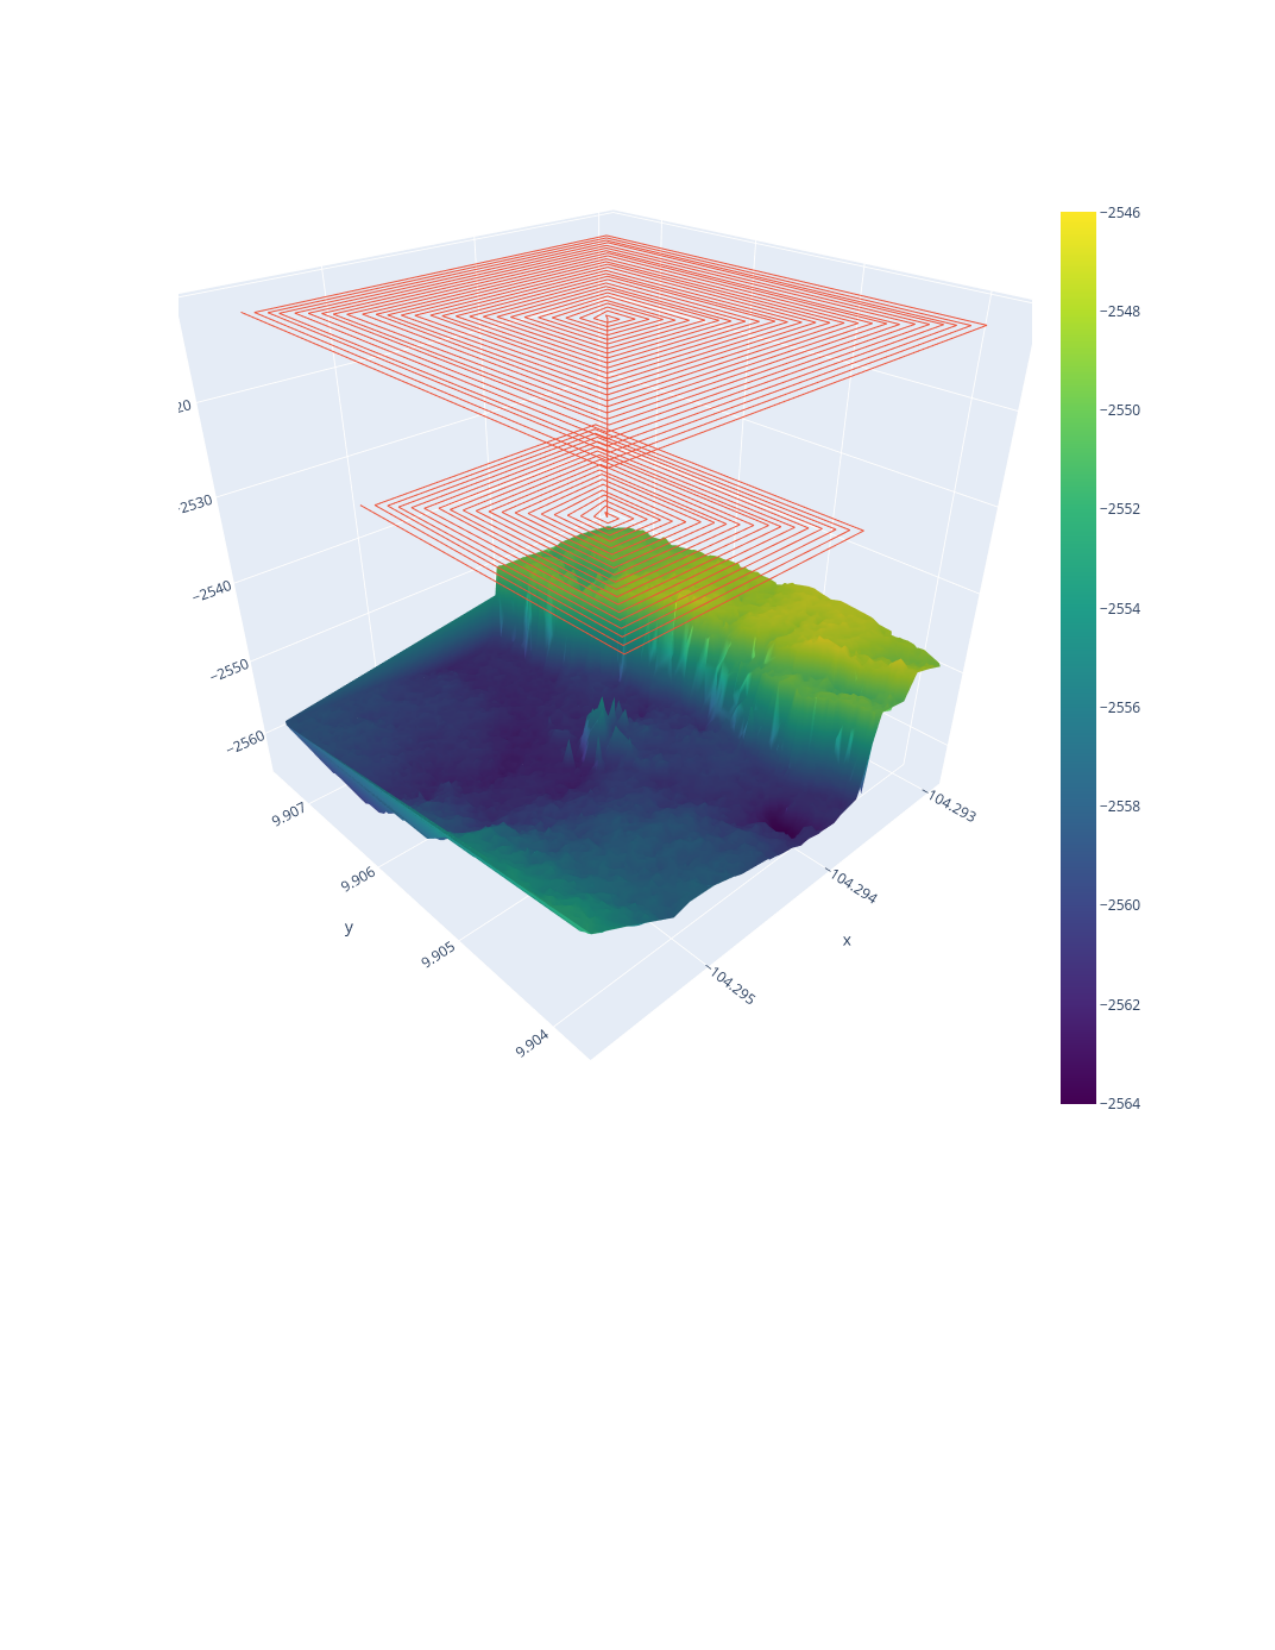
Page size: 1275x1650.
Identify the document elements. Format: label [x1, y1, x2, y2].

picture [118, 175, 1157, 1147]
